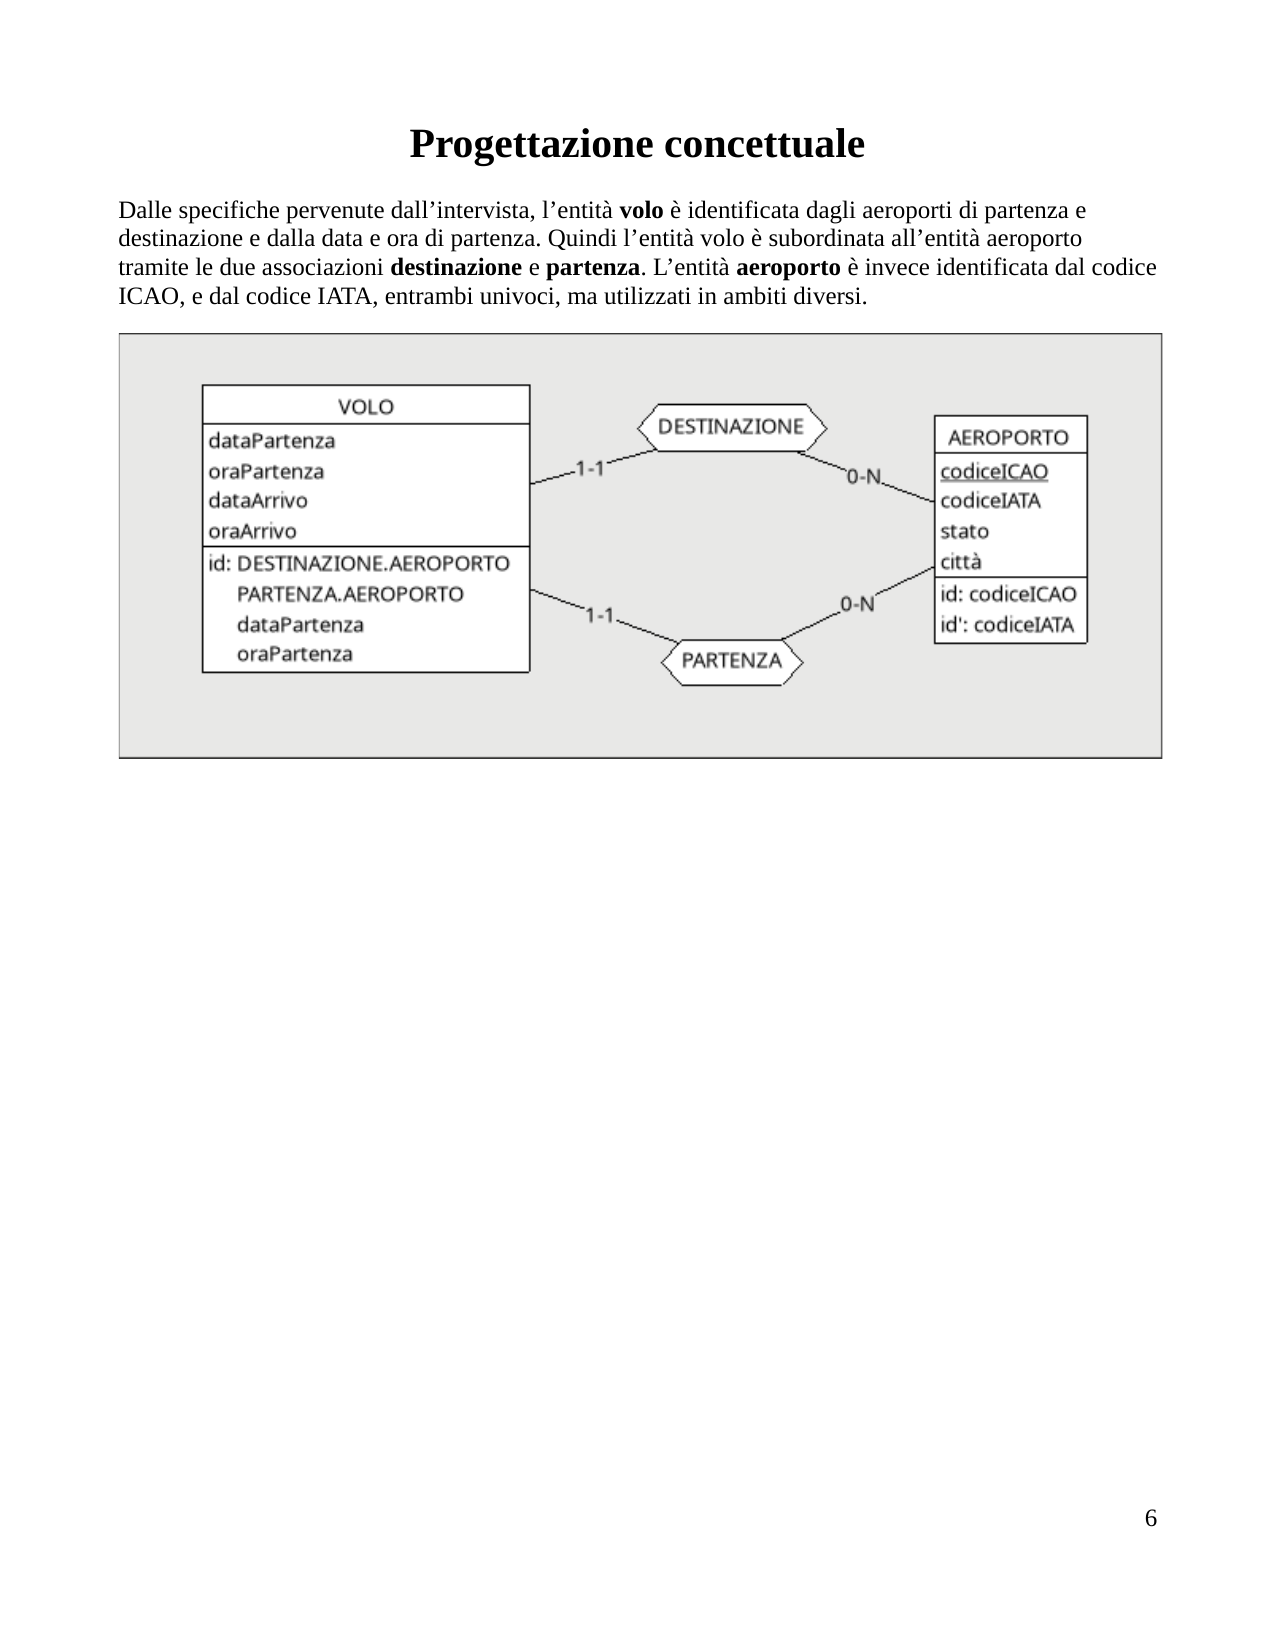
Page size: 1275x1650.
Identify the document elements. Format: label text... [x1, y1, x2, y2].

picture [118, 333, 1163, 759]
text Dalle specifiche pervenute dall’intervista, l’entità volo è identificata dagli aeroporti di partenza e destinazione e dalla data e ora di partenza. Quindi l’entità volo è subordinata all’entità aeroporto tramite le due associazioni destinazione e partenza. L’entità aeroporto è invece identificata dal codice ICAO, e dal codice IATA, entrambi univoci, ma utilizzati in ambiti diversi. [118, 195, 1157, 310]
text Progettazione concettuale [118, 118, 1157, 166]
